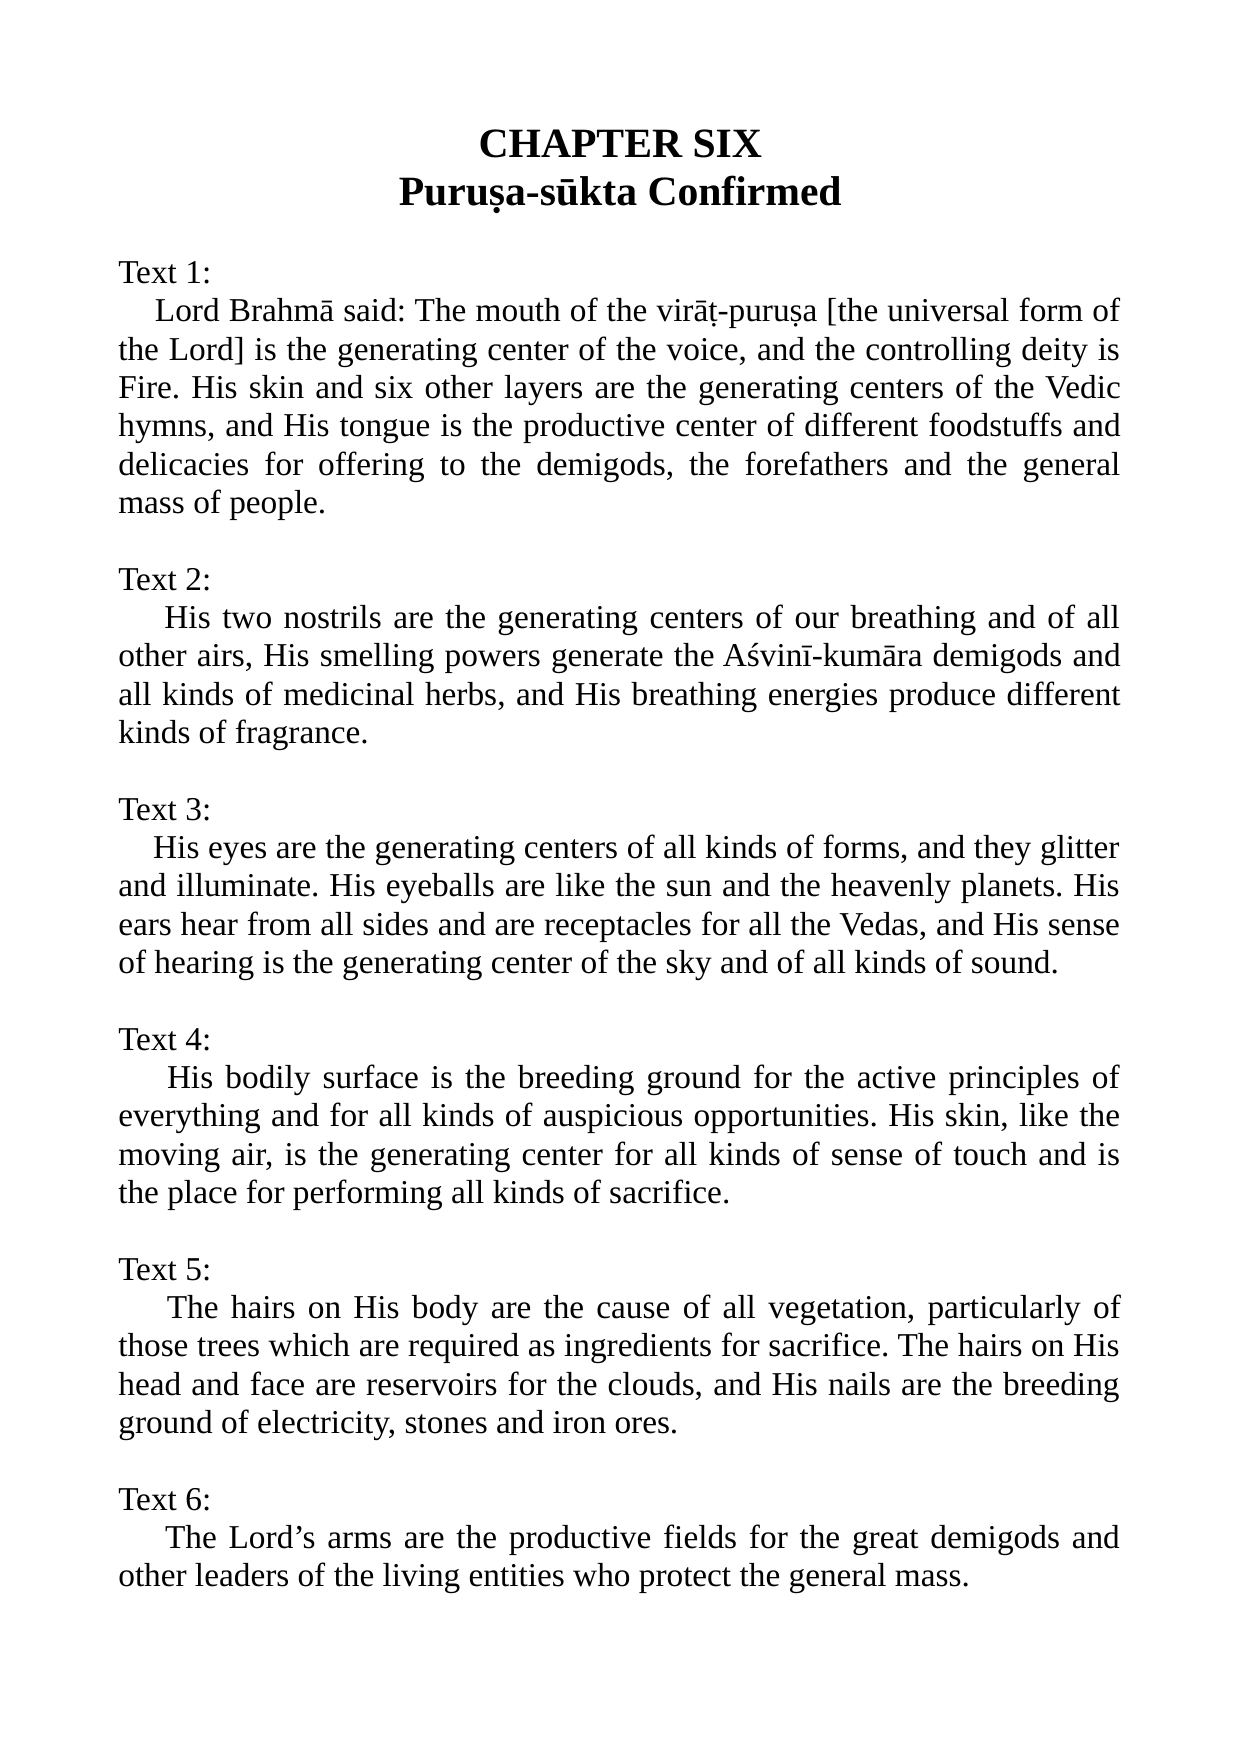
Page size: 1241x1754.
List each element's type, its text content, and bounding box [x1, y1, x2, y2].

text CHAPTER SIX [118, 118, 1122, 166]
text The hairs on His body are the cause of all vegetation, particularly of those trees which are required as ingredients for sacrifice. The hairs on His head and face are reservoirs for the clouds, and His nails are the breeding ground of electricity, stones and iron ores. [118, 1287, 1122, 1441]
text His eyes are the generating centers of all kinds of forms, and they glitter and illuminate. His eyeballs are like the sun and the heavenly planets. His ears hear from all sides and are receptacles for all the Vedas, and His sense of hearing is the generating center of the sky and of all kinds of sound. [118, 827, 1122, 981]
text Lord Brahmā said: The mouth of the virāṭ-puruṣa [the universal form of the Lord] is the generating center of the voice, and the controlling deity is Fire. His skin and six other layers are the generating centers of the Vedic hymns, and His tongue is the productive center of different foodstuffs and delicacies for offering to the demigods, the forefathers and the general mass of people. [118, 291, 1122, 521]
text Text 2: [118, 559, 1122, 597]
text The Lord’s arms are the productive fields for the great demigods and other leaders of the living entities who protect the general mass. [118, 1517, 1122, 1594]
text Text 5: [118, 1249, 1122, 1287]
text Text 4: [118, 1019, 1122, 1057]
text His two nostrils are the generating centers of our breathing and of all other airs, His smelling powers generate the Aśvinī-kumāra demigods and all kinds of medicinal herbs, and His breathing energies produce different kinds of fragrance. [118, 597, 1122, 751]
text His bodily surface is the breeding ground for the active principles of everything and for all kinds of auspicious opportunities. His skin, like the moving air, is the generating center for all kinds of sense of touch and is the place for performing all kinds of sacrifice. [118, 1057, 1122, 1211]
text Puruṣa-sūkta Confirmed [118, 166, 1122, 214]
text Text 1: [118, 252, 1122, 291]
text Text 6: [118, 1479, 1122, 1517]
text Text 3: [118, 789, 1122, 827]
